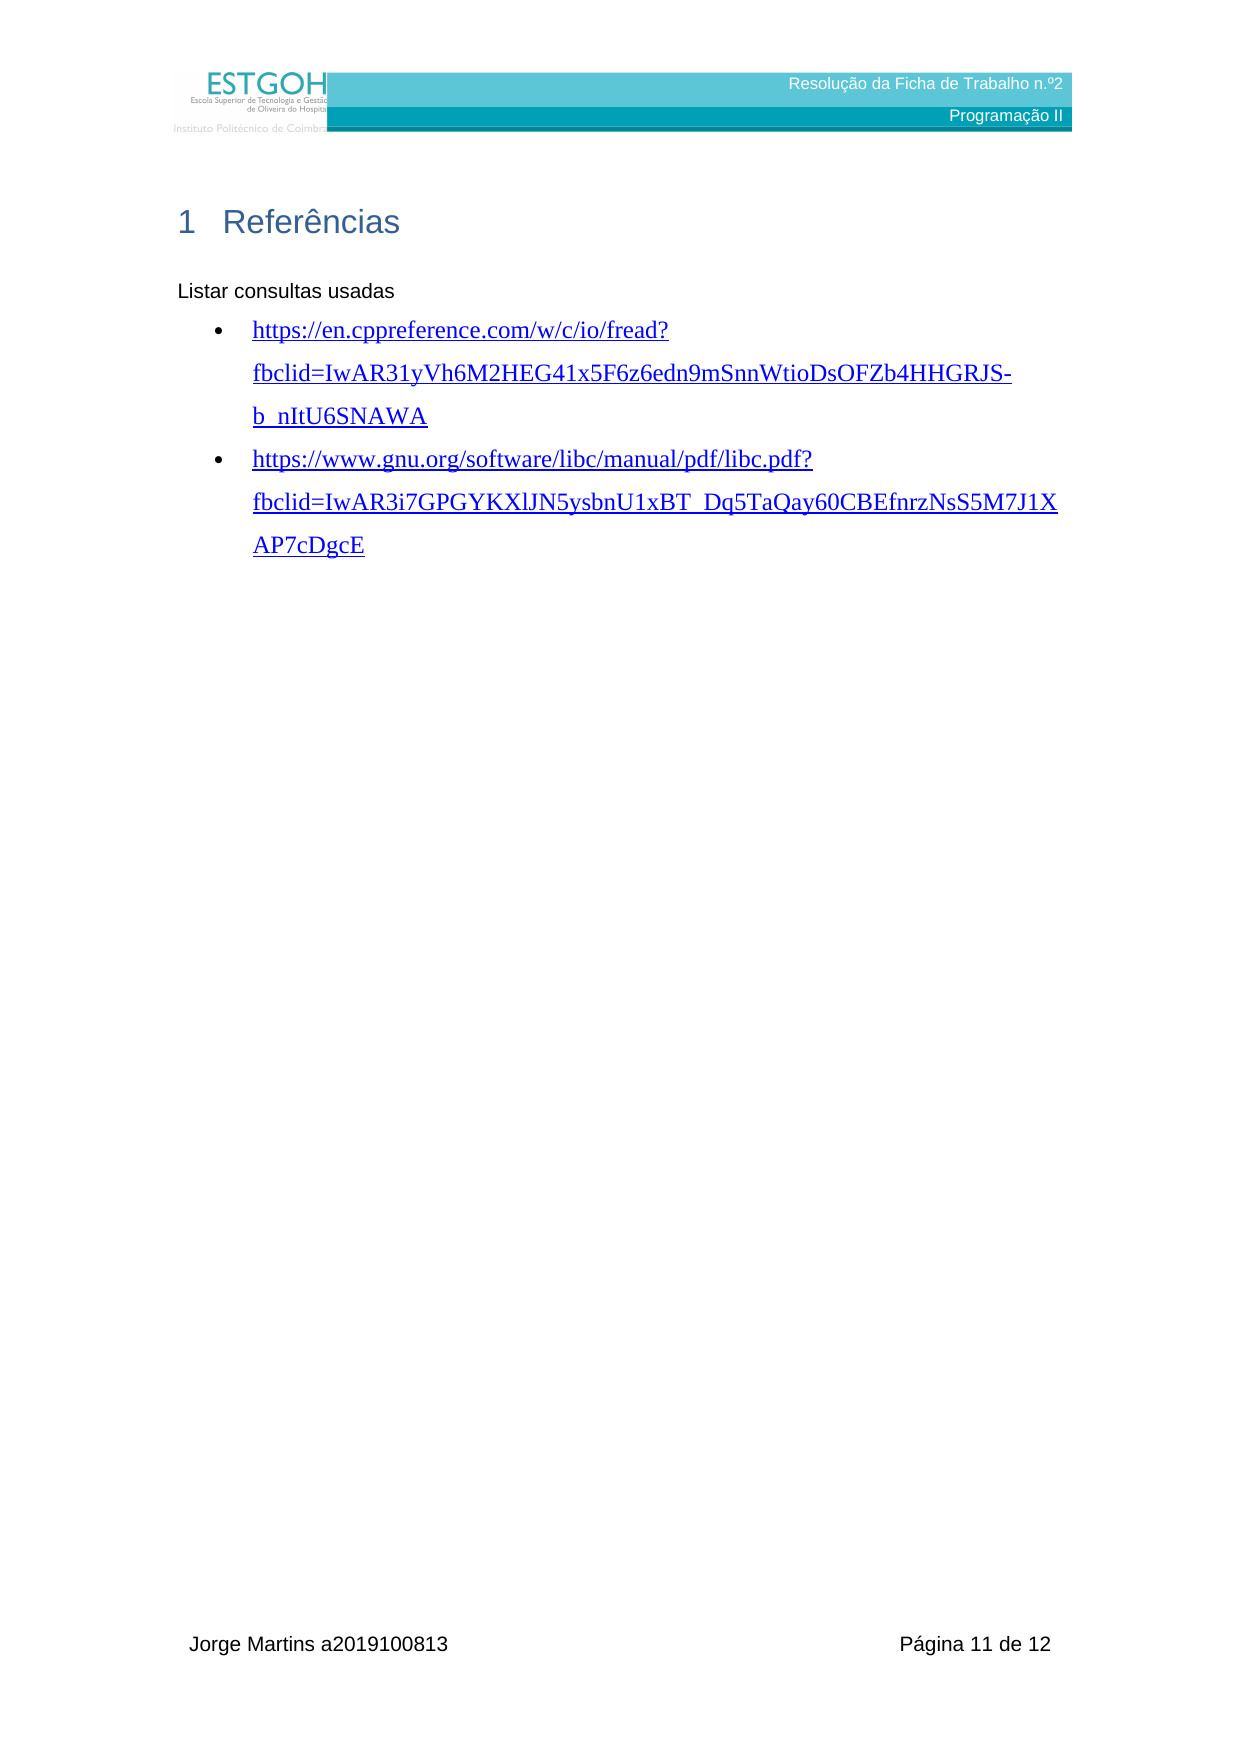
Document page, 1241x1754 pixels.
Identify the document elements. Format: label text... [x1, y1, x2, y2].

text Listar consultas usadas [177, 279, 1063, 303]
subtitle Referências [177, 202, 1063, 241]
picture [174, 72, 328, 132]
list https://www.gnu.org/software/libc/manual/pdf/libc.pdf?fbclid=IwAR3i7GPGYKXlJN5ysbnU1xBT_Dq5TaQay60CBEfnrzNsS5M7J1XAP7cDgcE [215, 444, 1063, 559]
list https://en.cppreference.com/w/c/io/fread?fbclid=IwAR31yVh6M2HEG41x5F6z6edn9mSnnWtioDsOFZb4HHGRJS-b_nItU6SNAWA [215, 315, 1063, 430]
